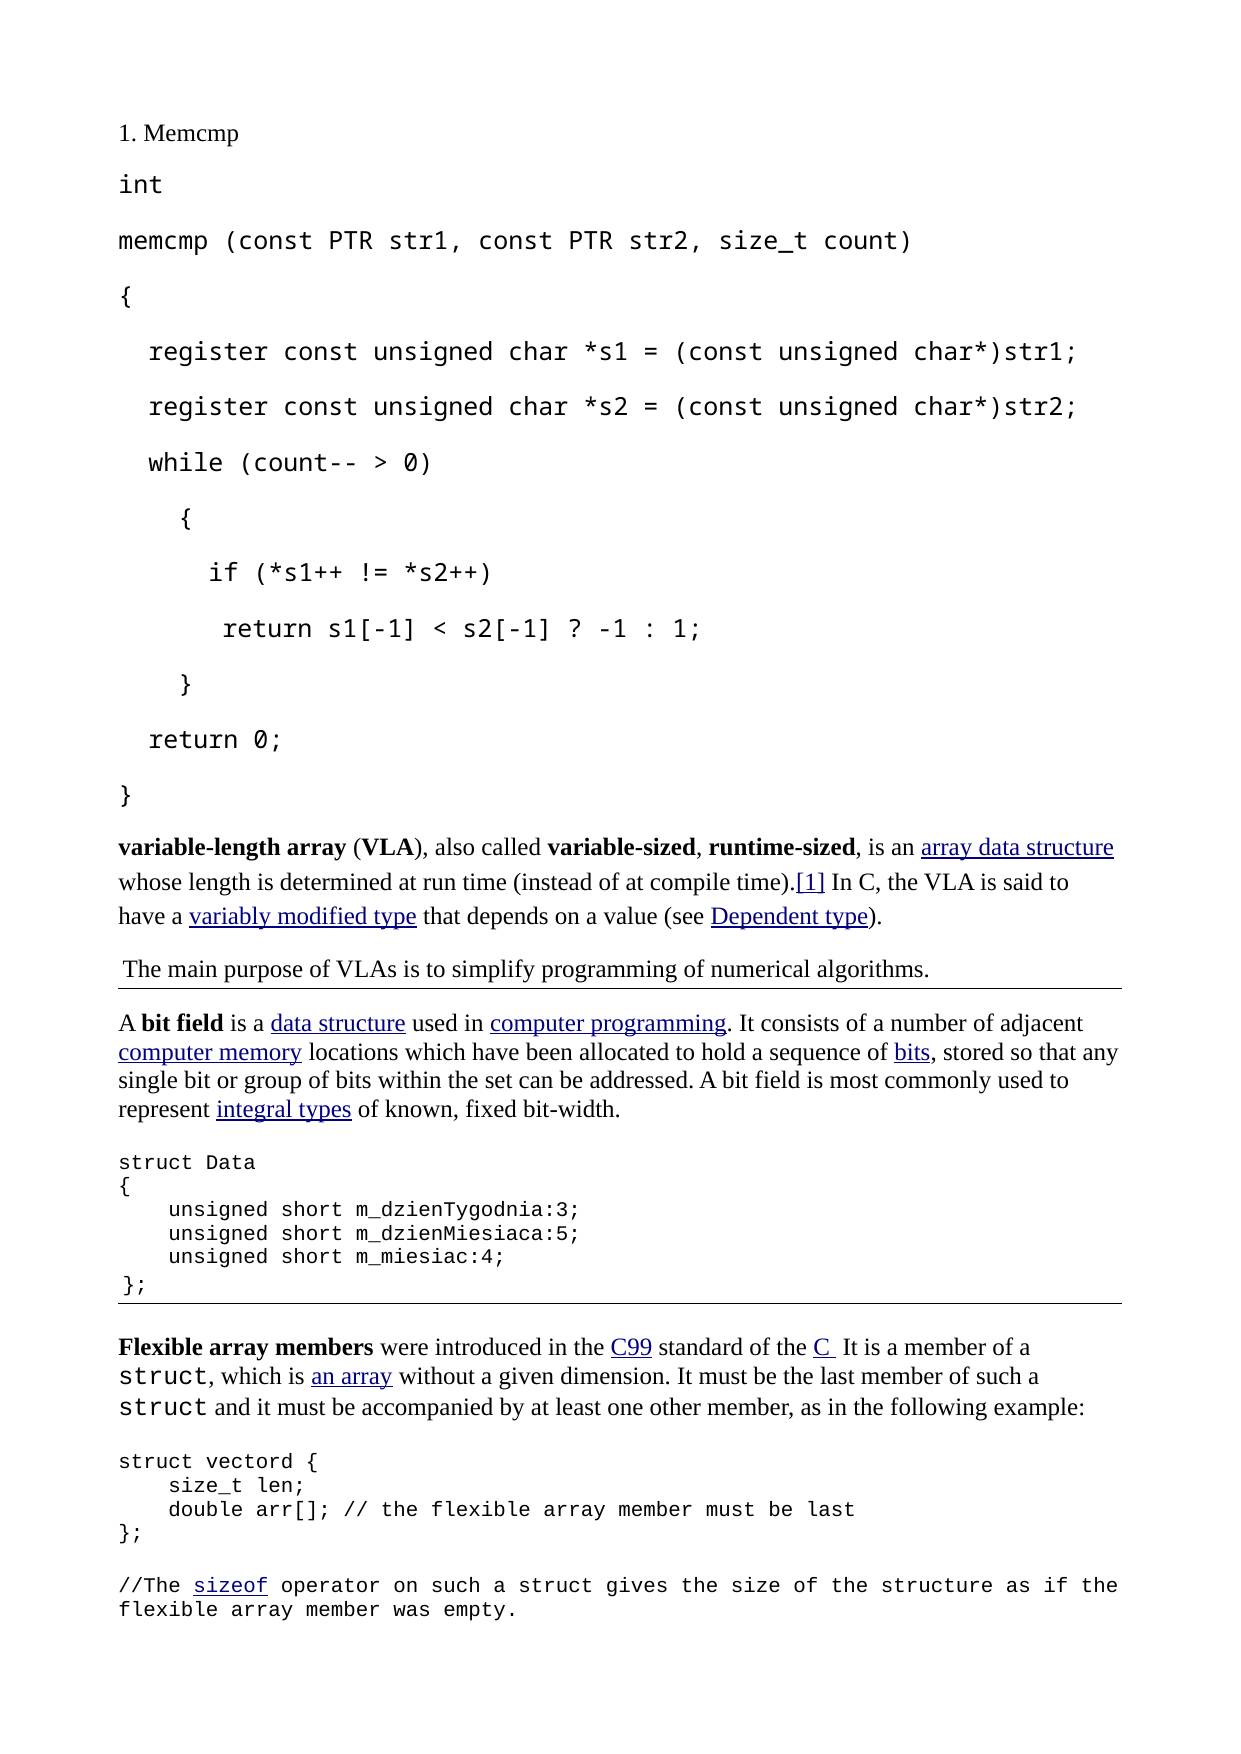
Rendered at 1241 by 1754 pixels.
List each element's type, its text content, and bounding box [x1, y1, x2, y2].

text Flexible array members were introduced in the C99 standard of the C It is a member of a struct, which is an array without a given dimension. It must be the last member of such a struct and it must be accompanied by at least one other member, as in the following example: [118, 1332, 1122, 1422]
text register const unsigned char *s1 = (const unsigned char*)str1; [118, 333, 1122, 367]
text { [118, 500, 1122, 534]
text struct vectord { [118, 1451, 1122, 1475]
text return s1[-1] < s2[-1] ? -1 : 1; [118, 611, 1122, 644]
text memcmp (const PTR str1, const PTR str2, size_t count) [118, 223, 1122, 257]
text unsigned short m_dzienTygodnia:3; [118, 1199, 1122, 1223]
text //The sizeof operator on such a struct gives the size of the structure as if the flexible array member was empty. [118, 1575, 1122, 1623]
text size_t len; [118, 1475, 1122, 1498]
text register const unsigned char *s2 = (const unsigned char*)str2; [118, 389, 1122, 423]
text The main purpose of VLAs is to simplify programming of numerical algorithms. [118, 950, 1122, 988]
text }; [118, 1270, 1122, 1303]
text } [118, 777, 1122, 811]
text { [118, 278, 1122, 312]
text if (*s1++ != *s2++) [118, 555, 1122, 589]
text { [118, 1176, 1122, 1199]
text }; [118, 1522, 1122, 1546]
text int [118, 167, 1122, 201]
text return 0; [118, 721, 1122, 755]
text } [118, 666, 1122, 700]
text struct Data [118, 1152, 1122, 1176]
text double arr[]; // the flexible array member must be last [118, 1498, 1122, 1522]
text while (count-- > 0) [118, 444, 1122, 478]
text variable-length array (VLA), also called variable-sized, runtime-sized, is an array data structure whose length is determined at run time (instead of at compile time).[1] In C, the VLA is said to have a variably modified type that depends on a value (see Dependent type). [118, 832, 1122, 930]
text unsigned short m_miesiac:4; [118, 1246, 1122, 1270]
text 1. Memcmp [118, 118, 1122, 147]
text A bit field is a data structure used in computer programming. It consists of a number of adjacent computer memory locations which have been allocated to hold a sequence of bits, stored so that any single bit or group of bits within the set can be addressed. A bit field is most commonly used to represent integral types of known, fixed bit-width. [118, 1008, 1122, 1123]
text unsigned short m_dzienMiesiaca:5; [118, 1223, 1122, 1246]
